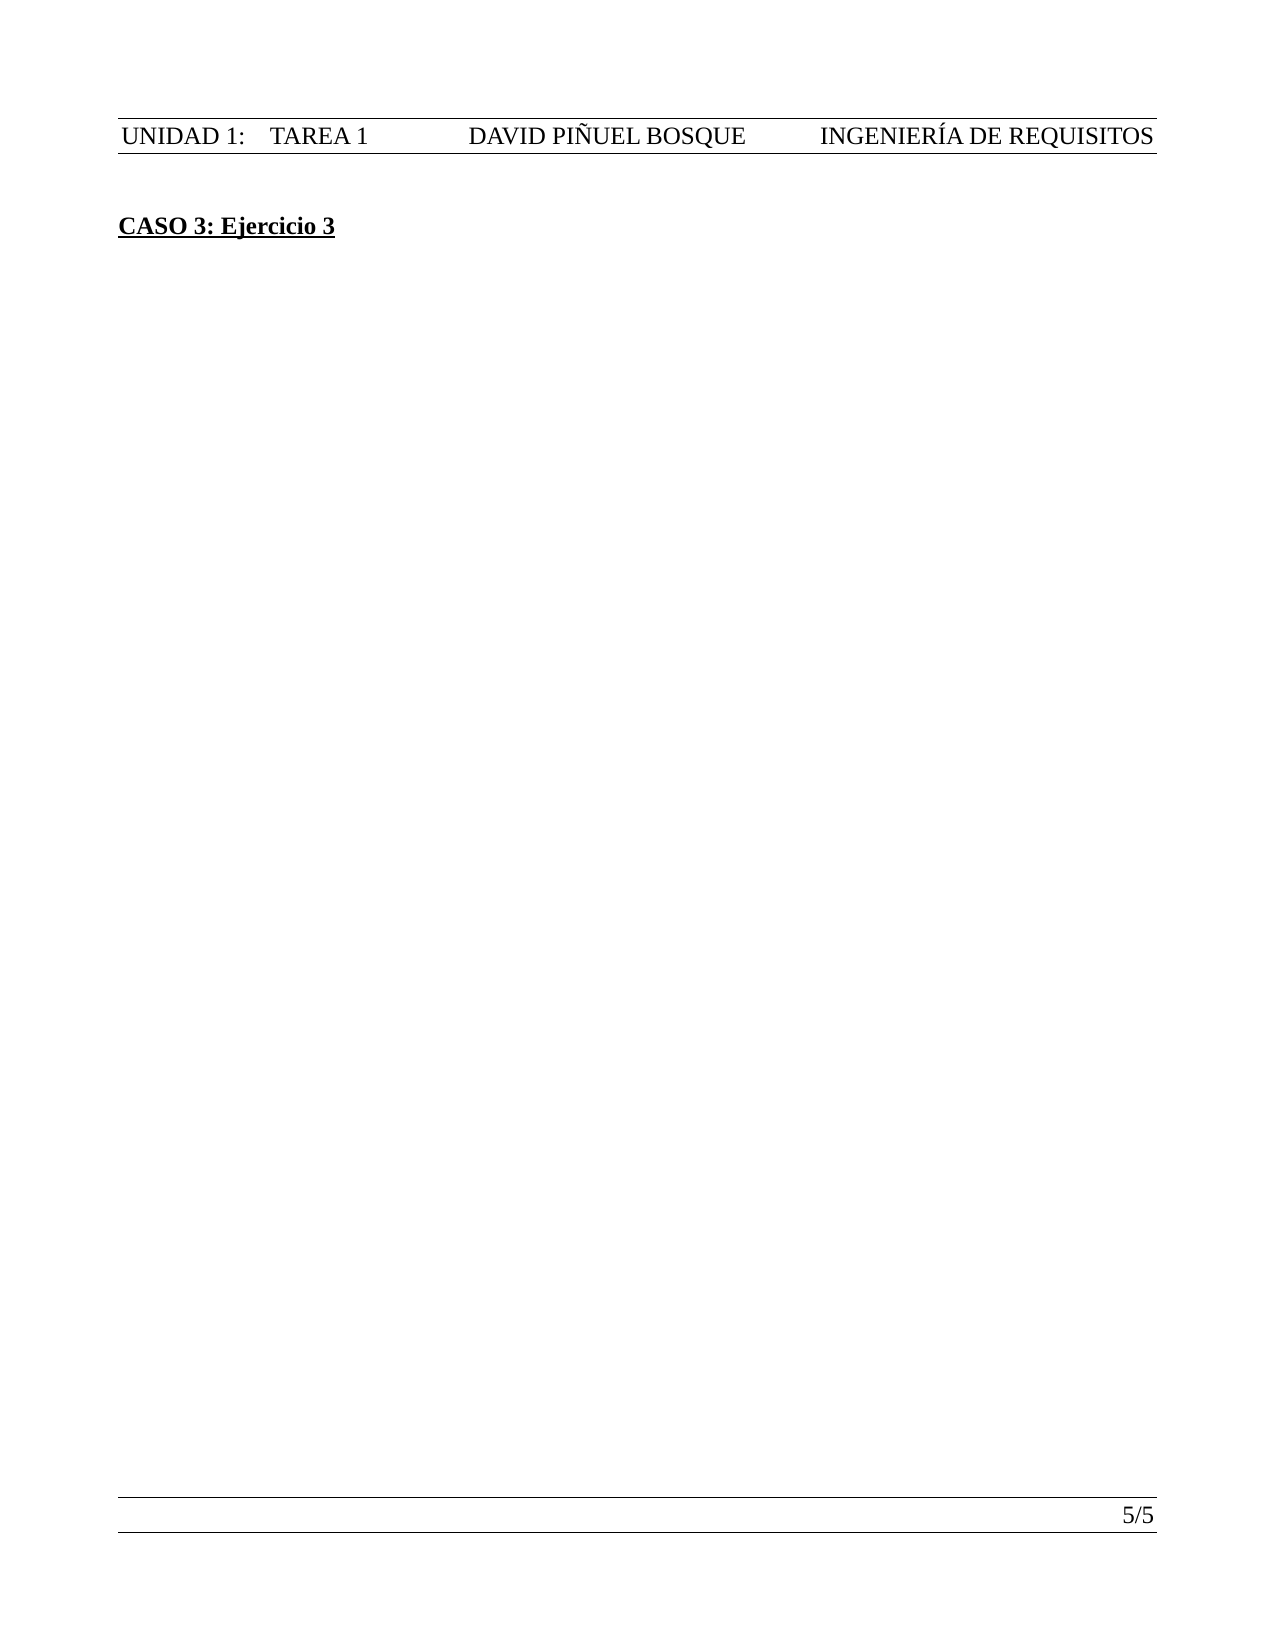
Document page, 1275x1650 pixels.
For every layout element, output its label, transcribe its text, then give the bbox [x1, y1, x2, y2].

text CASO 3: Ejercicio 3 [118, 211, 1157, 240]
